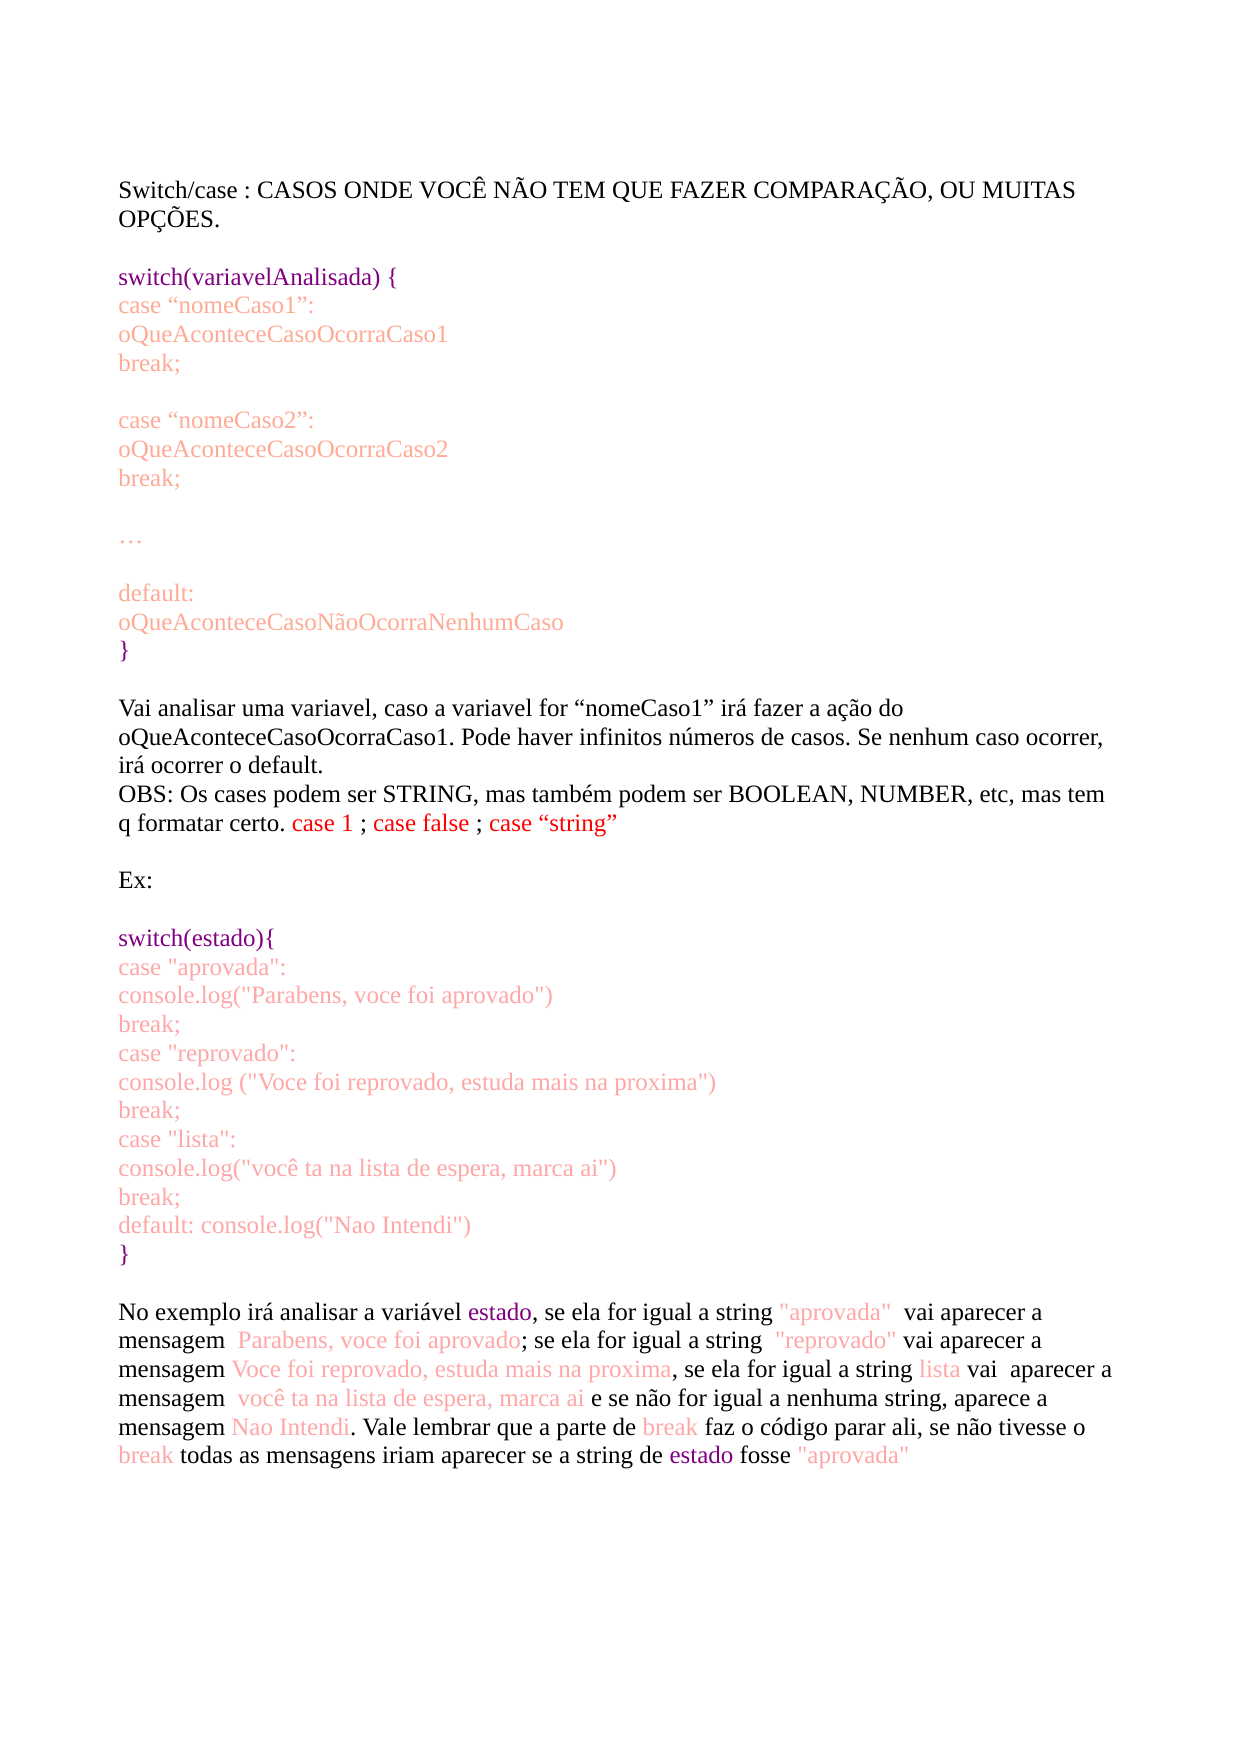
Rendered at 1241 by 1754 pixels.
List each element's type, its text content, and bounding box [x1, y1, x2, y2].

text break; [118, 348, 1122, 377]
text … [118, 521, 1122, 549]
text } [118, 1239, 1122, 1268]
text case "reprovado": [118, 1038, 1122, 1067]
text switch(variavelAnalisada) { [118, 262, 1122, 291]
text Vai analisar uma variavel, caso a variavel for “nomeCaso1” irá fazer a ação do oQueAconteceCasoOcorraCaso1. Pode haver infinitos números de casos. Se nenhum caso ocorrer, irá ocorrer o default. [118, 693, 1122, 779]
text break; [118, 1096, 1122, 1124]
text break; [118, 1182, 1122, 1211]
text default: [118, 578, 1122, 607]
text case "aprovada": [118, 952, 1122, 981]
text case “nomeCaso1”: [118, 291, 1122, 319]
text case “nomeCaso2”: [118, 406, 1122, 434]
text oQueAconteceCasoOcorraCaso2 [118, 434, 1122, 463]
text } [118, 636, 1122, 664]
text No exemplo irá analisar a variável estado, se ela for igual a string "aprovada" vai aparecer a mensagem Parabens, voce foi aprovado; se ela for igual a string "reprovado" vai aparecer a mensagem Voce foi reprovado, estuda mais na proxima, se ela for igual a string lista vai aparecer a mensagem você ta na lista de espera, marca ai e se não for igual a nenhuma string, aparece a mensagem Nao Intendi. Vale lembrar que a parte de break faz o código parar ali, se não tivesse o break todas as mensagens iriam aparecer se a string de estado fosse "aprovada" [118, 1297, 1122, 1469]
text break; [118, 1009, 1122, 1038]
text oQueAconteceCasoNãoOcorraNenhumCaso [118, 607, 1122, 636]
text break; [118, 463, 1122, 492]
text switch(estado){ [118, 923, 1122, 952]
text Ex: [118, 866, 1122, 894]
text OBS: Os cases podem ser STRING, mas também podem ser BOOLEAN, NUMBER, etc, mas tem q formatar certo. case 1 ; case false ; case “string” [118, 779, 1122, 837]
text case "lista": [118, 1124, 1122, 1153]
text console.log ("Voce foi reprovado, estuda mais na proxima") [118, 1067, 1122, 1096]
text Switch/case : CASOS ONDE VOCÊ NÃO TEM QUE FAZER COMPARAÇÃO, OU MUITAS OPÇÕES. [118, 176, 1122, 233]
text oQueAconteceCasoOcorraCaso1 [118, 319, 1122, 348]
text default: console.log("Nao Intendi") [118, 1211, 1122, 1239]
text console.log("Parabens, voce foi aprovado") [118, 981, 1122, 1009]
text console.log("você ta na lista de espera, marca ai") [118, 1153, 1122, 1182]
